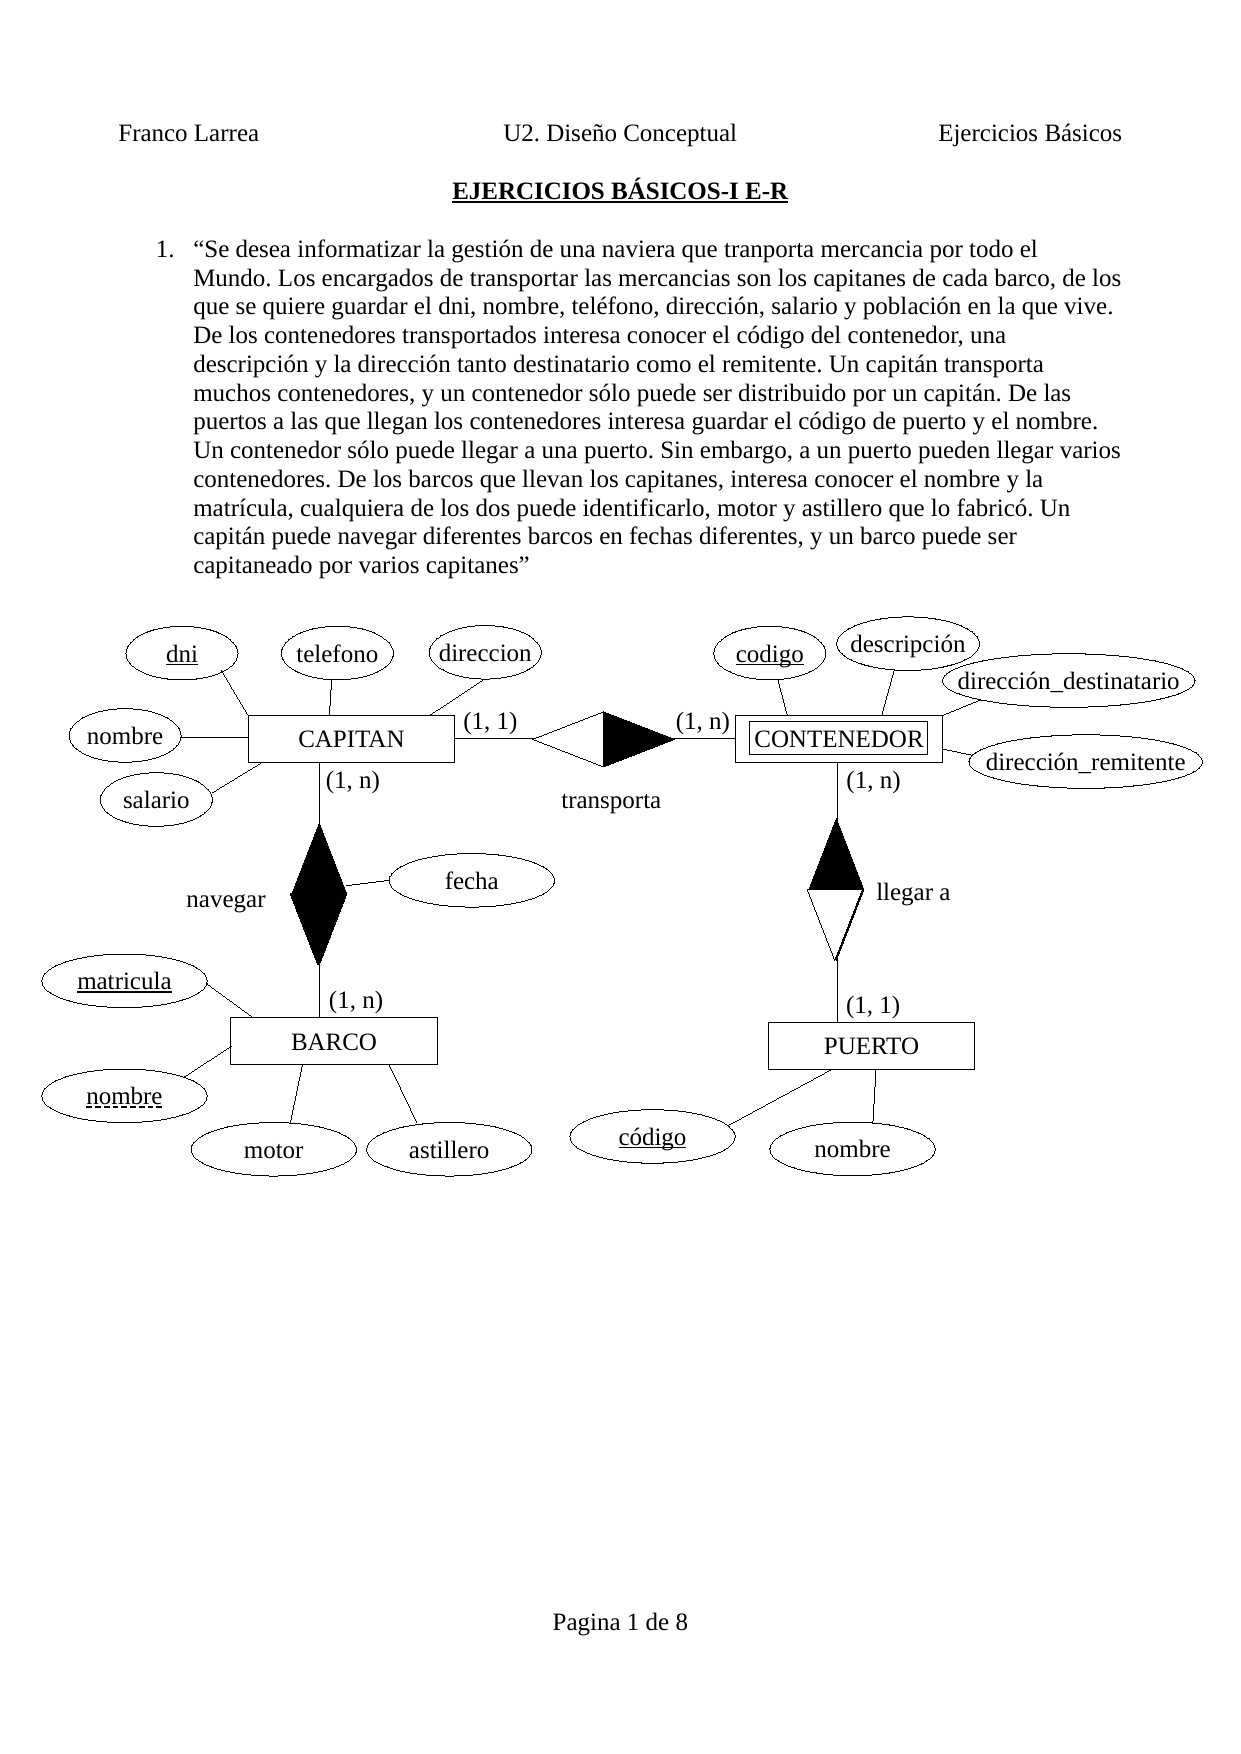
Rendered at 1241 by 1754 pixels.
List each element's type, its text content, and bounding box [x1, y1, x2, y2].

text EJERCICIOS BÁSICOS-I E-R [118, 176, 1122, 205]
list “Se desea informatizar la gestión de una naviera que tranporta mercancia por todo el Mundo. Los encargados de transportar las mercancias son los capitanes de cada barco, de los que se quiere guardar el dni, nombre, teléfono, dirección, salario y población en la que vive. De los contenedores transportados interesa conocer el código del contenedor, una descripción y la dirección tanto destinatario como el remitente. Un capitán transporta muchos contenedores, y un contenedor sólo puede ser distribuido por un capitán. De las puertos a las que llegan los contenedores interesa guardar el código de puerto y el nombre. Un contenedor sólo puede llegar a una puerto. Sin embargo, a un puerto pueden llegar varios contenedores. De los barcos que llevan los capitanes, interesa conocer el nombre y la matrícula, cualquiera de los dos puede identificarlo, motor y astillero que lo fabricó. Un capitán puede navegar diferentes barcos en fechas diferentes, y un barco puede ser capitaneado por varios capitanes” [156, 234, 1122, 579]
